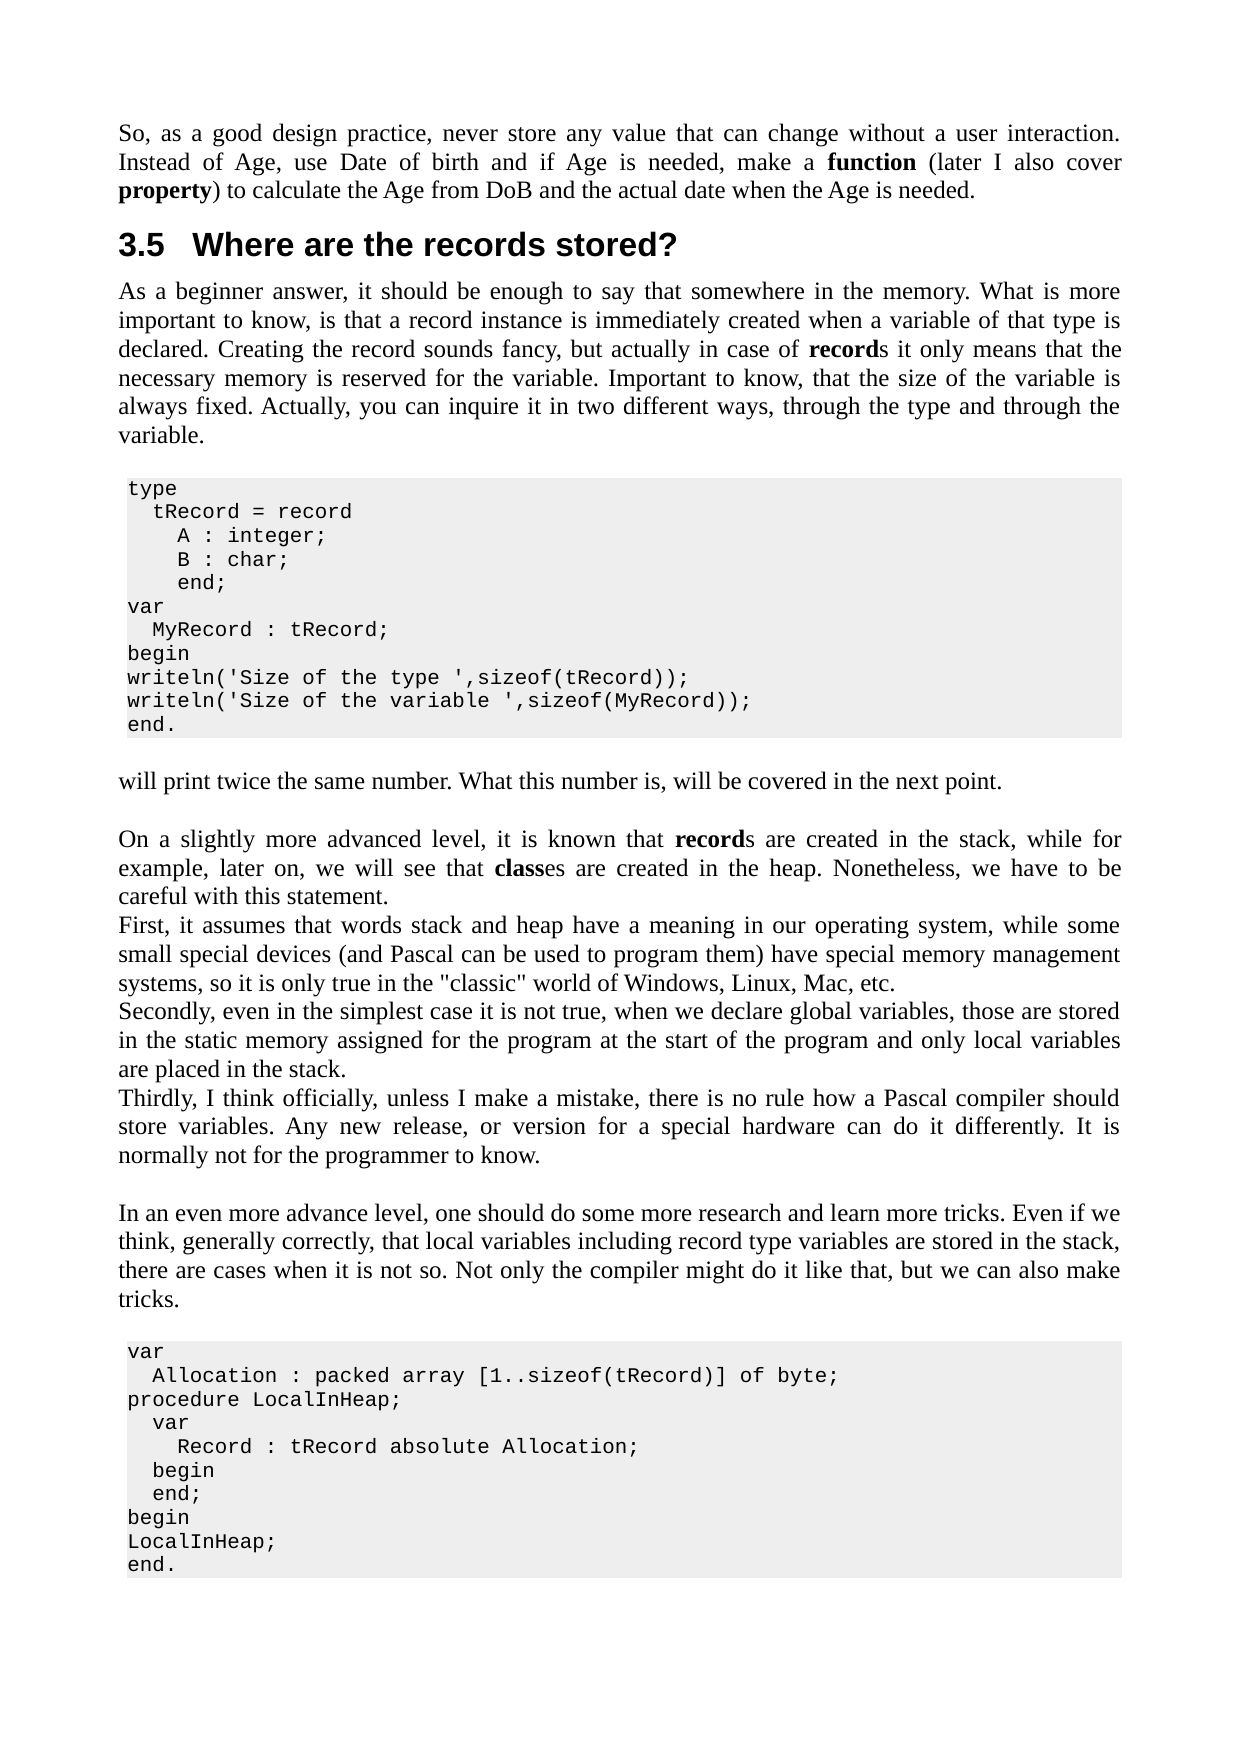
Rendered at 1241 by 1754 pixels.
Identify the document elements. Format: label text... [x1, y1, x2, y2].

text var [127, 1341, 1122, 1365]
text var [127, 596, 1122, 619]
subtitle Where are the records stored? [118, 225, 1122, 264]
text Record : tRecord absolute Allocation; [127, 1436, 1122, 1460]
text tRecord = record [127, 501, 1122, 525]
text In an even more advance level, one should do some more research and learn more tricks. Even if we think, generally correctly, that local variables including record type variables are stored in the stack, there are cases when it is not so. Not only the compiler might do it like that, but we can also make tricks. [118, 1198, 1122, 1313]
text will print twice the same number. What this number is, will be covered in the next point. [118, 766, 1122, 795]
text B : char; [127, 548, 1122, 572]
text On a slightly more advanced level, it is known that records are created in the stack, while for example, later on, we will see that classes are created in the heap. Nonetheless, we have to be careful with this statement. [118, 824, 1122, 910]
text LocalInHeap; [127, 1531, 1122, 1554]
text MyRecord : tRecord; [127, 619, 1122, 643]
text A : integer; [127, 525, 1122, 548]
text end. [127, 714, 1122, 738]
text Thirdly, I think officially, unless I make a mistake, there is no rule how a Pascal compiler should store variables. Any new release, or version for a special hardware can do it differently. It is normally not for the programmer to know. [118, 1083, 1122, 1169]
text Allocation : packed array [1..sizeof(tRecord)] of byte; [127, 1365, 1122, 1389]
text Secondly, even in the simplest case it is not true, when we declare global variables, those are stored in the static memory assigned for the program at the start of the program and only local variables are placed in the stack. [118, 996, 1122, 1083]
text var [127, 1412, 1122, 1436]
text end. [127, 1554, 1122, 1578]
text writeln('Size of the type ',sizeof(tRecord)); [127, 667, 1122, 690]
text begin [127, 1507, 1122, 1531]
text writeln('Size of the variable ',sizeof(MyRecord)); [127, 690, 1122, 714]
text begin [127, 1460, 1122, 1483]
text procedure LocalInHeap; [127, 1389, 1122, 1412]
text So, as a good design practice, never store any value that can change without a user interaction. Instead of Age, use Date of birth and if Age is needed, make a function (later I also cover property) to calculate the Age from DoB and the actual date when the Age is needed. [118, 118, 1122, 204]
text end; [127, 572, 1122, 596]
text type [127, 478, 1122, 501]
text As a beginner answer, it should be enough to say that somewhere in the memory. What is more important to know, is that a record instance is immediately created when a variable of that type is declared. Creating the record sounds fancy, but actually in case of records it only means that the necessary memory is reserved for the variable. Important to know, that the size of the variable is always fixed. Actually, you can inquire it in two different ways, through the type and through the variable. [118, 276, 1122, 449]
text end; [127, 1483, 1122, 1507]
text First, it assumes that words stack and heap have a meaning in our operating system, while some small special devices (and Pascal can be used to program them) have special memory management systems, so it is only true in the "classic" world of Windows, Linux, Mac, etc. [118, 910, 1122, 996]
text begin [127, 643, 1122, 667]
